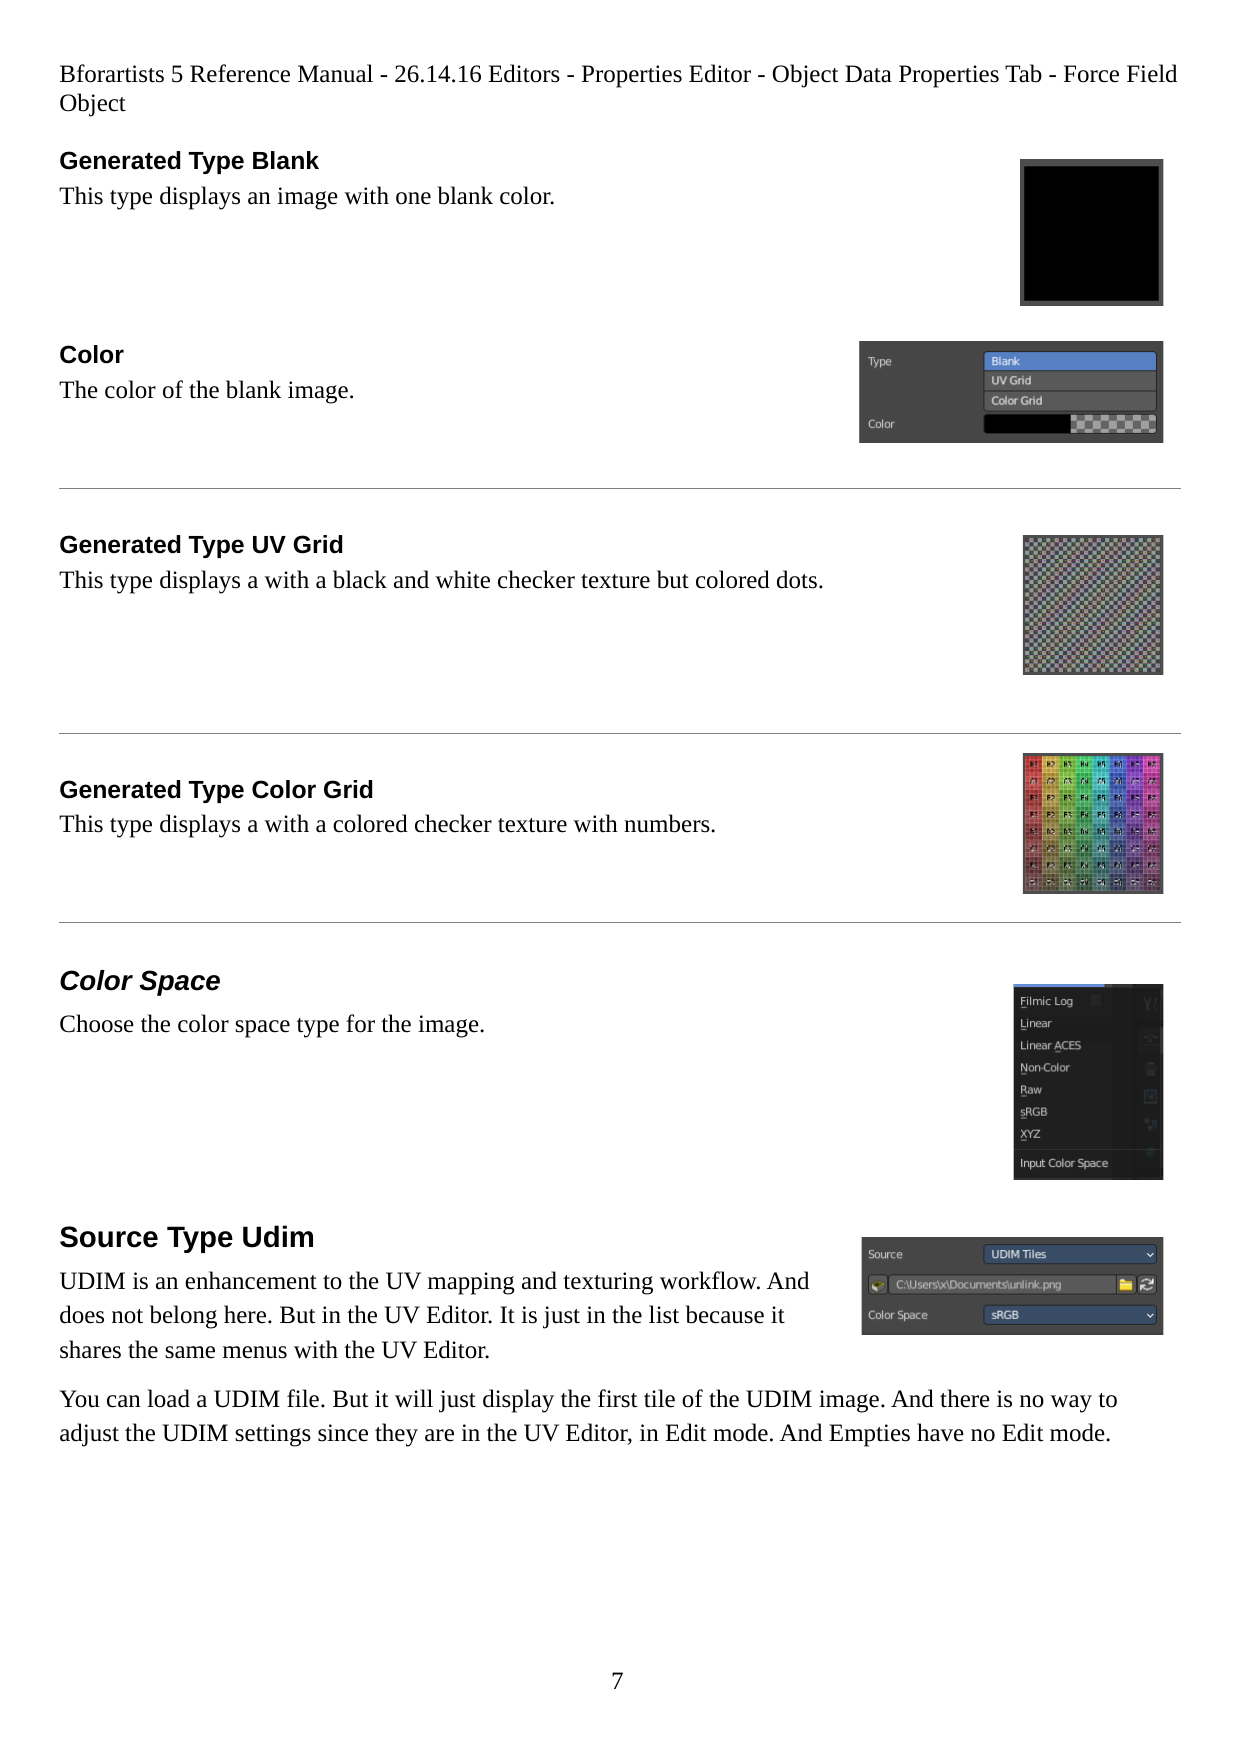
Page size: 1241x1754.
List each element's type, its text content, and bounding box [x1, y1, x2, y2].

subtitle Generated Type UV Grid [59, 530, 1181, 559]
text This type displays an image with one blank color. [59, 181, 1020, 209]
text UDIM is an enhancement to the UV mapping and texturing workflow. And does not belong here. But in the UV Editor. It is just in the list because it shares the same menus with the UV Editor. [59, 1266, 1181, 1363]
picture [1022, 535, 1164, 675]
subtitle Color [59, 341, 859, 369]
picture [861, 1237, 1164, 1335]
picture [1022, 753, 1164, 894]
picture [859, 341, 1164, 443]
subtitle Generated Type Blank [59, 146, 1181, 174]
text You can load a UDIM file. But it will just display the first tile of the UDIM image. And there is no way to adjust the UDIM settings since they are in the UV Editor, in Edit mode. And Empties have no Edit mode. [59, 1384, 1181, 1447]
text Choose the color space type for the image. [59, 1009, 1013, 1037]
picture [1013, 984, 1164, 1180]
subtitle [1164, 341, 1181, 369]
subtitle Source Type Udim [59, 1219, 1181, 1253]
text The color of the blank image. [59, 375, 859, 404]
text This type displays a with a black and white checker texture but colored dots. [59, 565, 1022, 594]
text This type displays a with a colored checker texture with numbers. [59, 809, 1022, 838]
subtitle Generated Type Color Grid [59, 775, 1022, 803]
picture [1020, 159, 1164, 306]
subtitle Color Space [59, 964, 1181, 996]
